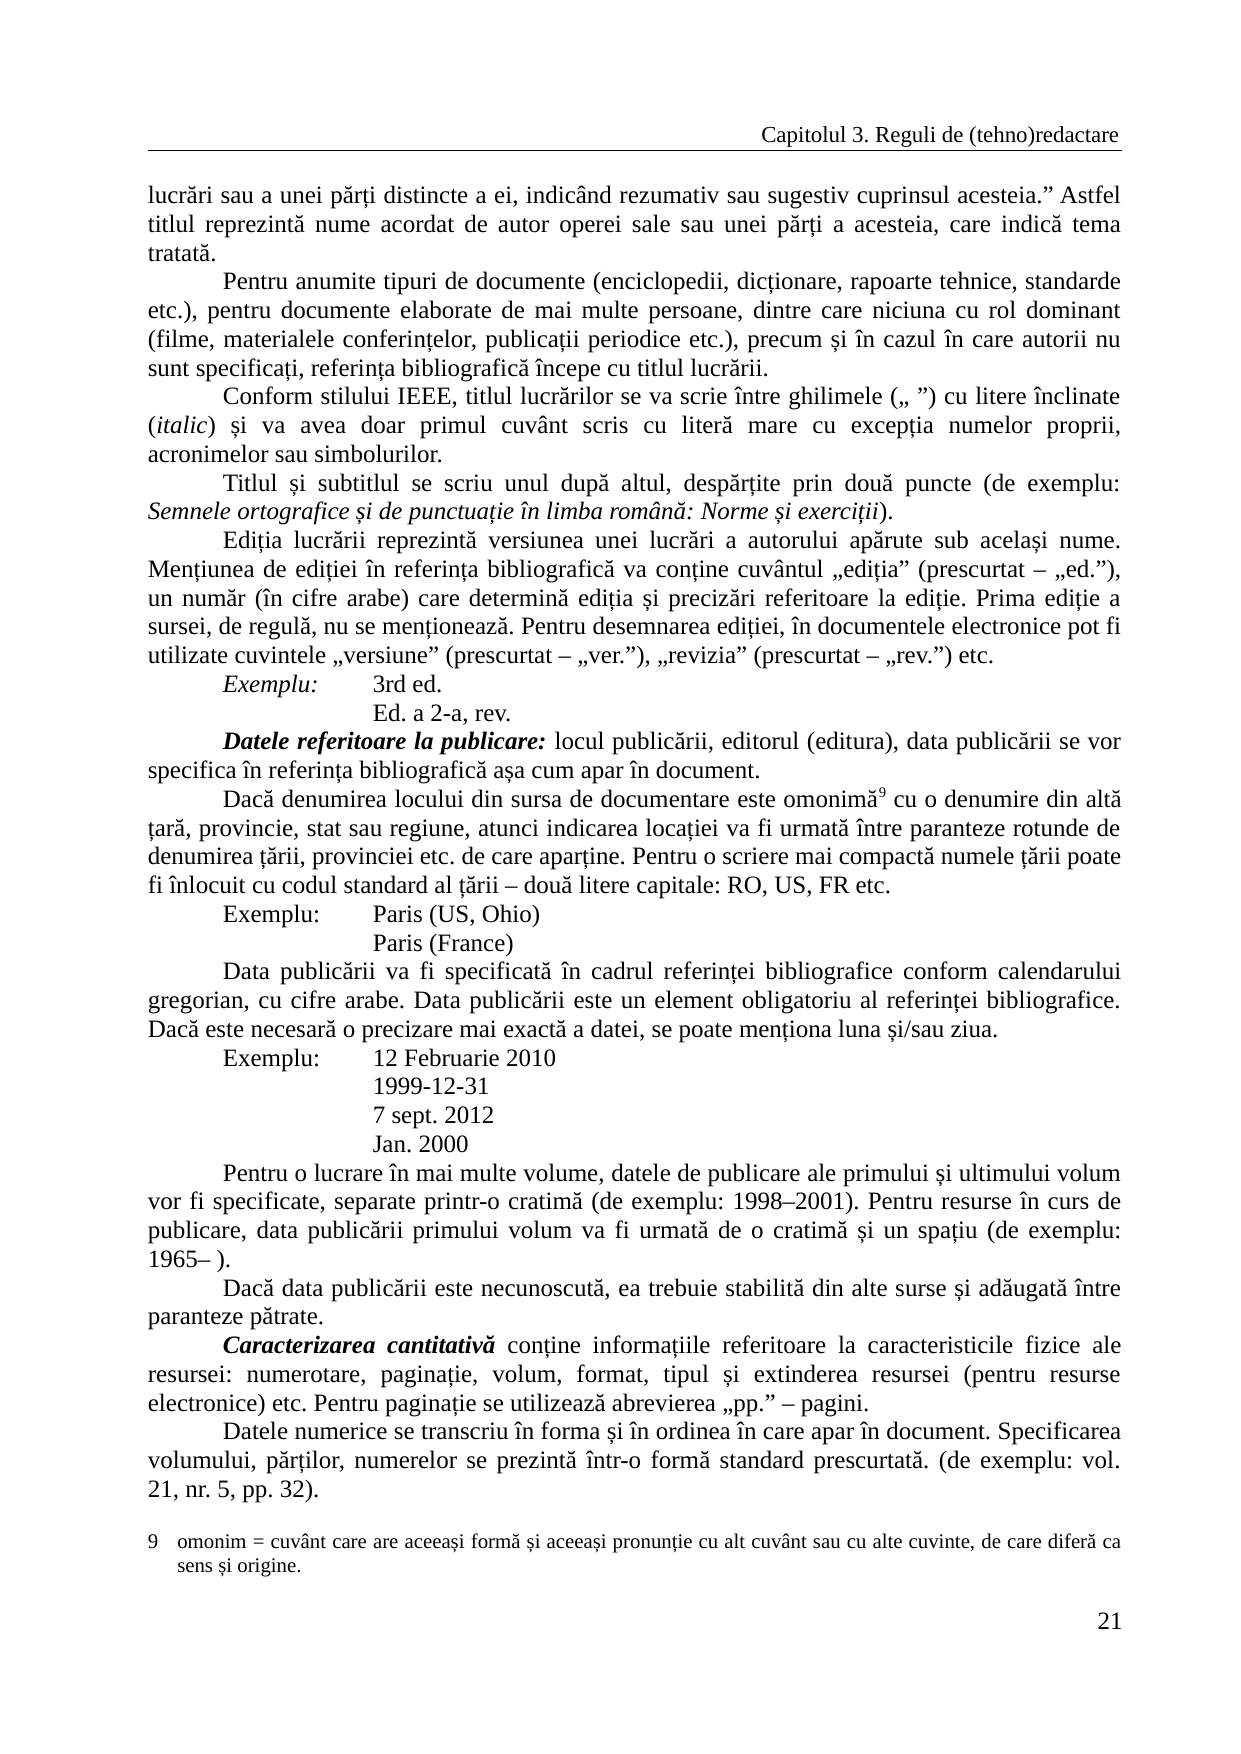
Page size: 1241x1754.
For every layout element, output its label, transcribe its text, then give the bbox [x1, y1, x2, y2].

text Paris (France) [148, 928, 1122, 956]
text Exemplu: 12 Februarie 2010 [148, 1043, 1122, 1071]
text 1999-12-31 [148, 1071, 1122, 1100]
text Datele numerice se transcriu în forma și în ordinea în care apar în document. Specificarea volumului, părților, numerelor se prezintă într-o formă standard prescurtată. (de exemplu: vol. 21, nr. 5, pp. 32). [148, 1416, 1122, 1503]
text Caracterizarea cantitativă conține informațiile referitoare la caracteristicile fizice ale resursei: numerotare, paginație, volum, format, tipul și extinderea resursei (pentru resurse electronice) etc. Pentru paginație se utilizează abrevierea „pp.” – pagini. [148, 1330, 1122, 1416]
text Data publicării va fi specificată în cadrul referinței bibliografice conform calendarului gregorian, cu cifre arabe. Data publicării este un element obligatoriu al referinței bibliografice. Dacă este necesară o precizare mai exactă a datei, se poate menționa luna și/sau ziua. [148, 956, 1122, 1043]
text Datele referitoare la publicare: locul publicării, editorul (editura), data publicării se vor specifica în referința bibliografică așa cum apar în document. [148, 726, 1122, 784]
text Conform stilului IEEE, titlul lucrărilor se va scrie între ghilimele („ ”) cu litere înclinate (italic) și va avea doar primul cuvânt scris cu literă mare cu excepția numelor proprii, acronimelor sau simbolurilor. [148, 381, 1122, 468]
text Exemplu: Paris (US, Ohio) [148, 899, 1122, 928]
text Dacă denumirea locului din sursa de documentare este omonimă cu o denumire din altă țară, provincie, stat sau regiune, atunci indicarea locației va fi urmată între paranteze rotunde de denumirea țării, provinciei etc. de care aparține. Pentru o scriere mai compactă numele țării poate fi înlocuit cu codul standard al țării – două litere capitale: RO, US, FR etc. [148, 784, 1122, 899]
text omonim = cuvânt care are aceeași formă și aceeași pronunție cu alt cuvânt sau cu alte cuvinte, de care diferă ca sens și origine. [148, 1529, 1122, 1577]
text Dacă data publicării este necunoscută, ea trebuie stabilită din alte surse și adăugată între paranteze pătrate. [148, 1273, 1122, 1330]
text Pentru o lucrare în mai multe volume, datele de publicare ale primului și ultimului volum vor fi specificate, separate printr-o cratimă (de exemplu: 1998–2001). Pentru resurse în curs de publicare, data publicării primului volum va fi urmată de o cratimă și un spațiu (de exemplu: 1965– ). [148, 1158, 1122, 1273]
text lucrări sau a unei părți distincte a ei, indicând rezumativ sau sugestiv cuprinsul acesteia.” Astfel titlul reprezintă nume acordat de autor operei sale sau unei părți a acesteia, care indică tema tratată. [148, 180, 1122, 266]
text 7 sept. 2012 [148, 1100, 1122, 1129]
text Titlul și subtitlul se scriu unul după altul, despărțite prin două puncte (de exemplu: Semnele ortografice și de punctuație în limba română: Norme și exerciții). [148, 468, 1122, 525]
text Exemplu: 3rd ed. [148, 669, 1122, 698]
text Pentru anumite tipuri de documente (enciclopedii, dicționare, rapoarte tehnice, standarde etc.), pentru documente elaborate de mai multe persoane, dintre care niciuna cu rol dominant (filme, materialele conferințelor, publicații periodice etc.), precum și în cazul în care autorii nu sunt specificați, referința bibliografică începe cu titlul lucrării. [148, 266, 1122, 381]
text Ed. a 2-a, rev. [148, 698, 1122, 726]
text Ediția lucrării reprezintă versiunea unei lucrări a autorului apărute sub același nume. Mențiunea de ediției în referința bibliografică va conține cuvântul „ediția” (prescurtat – „ed.”), un număr (în cifre arabe) care determină ediția și precizări referitoare la ediție. Prima ediție a sursei, de regulă, nu se menționează. Pentru desemnarea ediției, în documentele electronice pot fi utilizate cuvintele „versiune” (prescurtat – „ver.”), „revizia” (prescurtat – „rev.”) etc. [148, 525, 1122, 669]
text Jan. 2000 [148, 1129, 1122, 1158]
